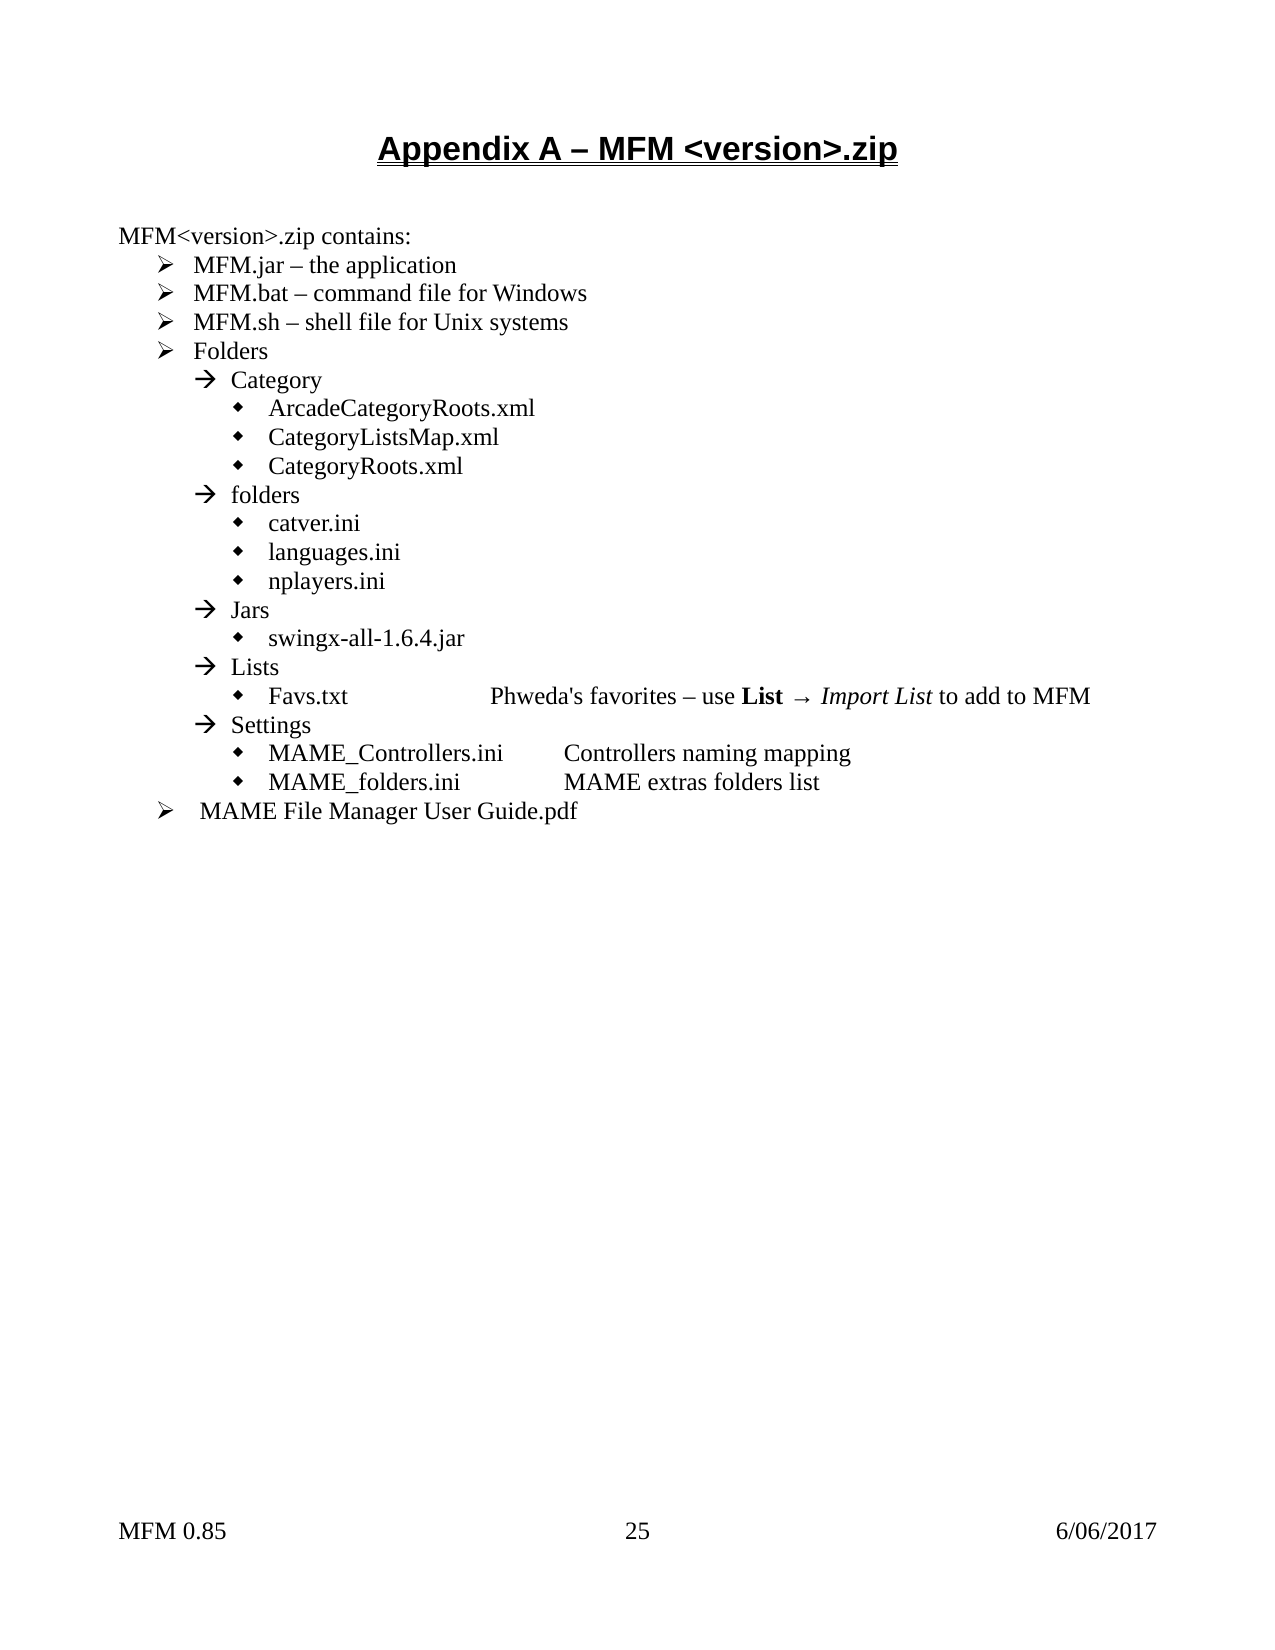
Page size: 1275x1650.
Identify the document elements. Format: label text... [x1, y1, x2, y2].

list MFM.jar – the application [156, 250, 1157, 278]
list MAME_Controllers.ini Controllers naming mapping [231, 738, 1157, 767]
list MFM.sh – shell file for Unix systems [156, 307, 1157, 336]
list MAME_folders.ini MAME extras folders list [231, 767, 1157, 796]
list languages.ini [231, 537, 1157, 566]
list catver.ini [231, 508, 1157, 537]
text MFM<version>.zip contains: [118, 221, 1157, 250]
list swingx-all-1.6.4.jar [231, 623, 1157, 652]
list MFM.bat – command file for Windows [156, 278, 1157, 307]
list Lists [193, 652, 1157, 681]
list CategoryRoots.xml [231, 451, 1157, 480]
list Favs.txt Phweda's favorites – use List → Import List to add to MFM [231, 681, 1157, 710]
list MAME File Manager User Guide.pdf [156, 796, 1157, 825]
list Jars [193, 595, 1157, 623]
list ArcadeCategoryRoots.xml [231, 393, 1157, 422]
list folders [193, 480, 1157, 508]
subtitle Appendix A – MFM <version>.zip [118, 128, 1157, 167]
list CategoryListsMap.xml [231, 422, 1157, 451]
list Settings [193, 710, 1157, 738]
list Category [193, 365, 1157, 393]
list Folders [156, 336, 1157, 365]
list nplayers.ini [231, 566, 1157, 595]
